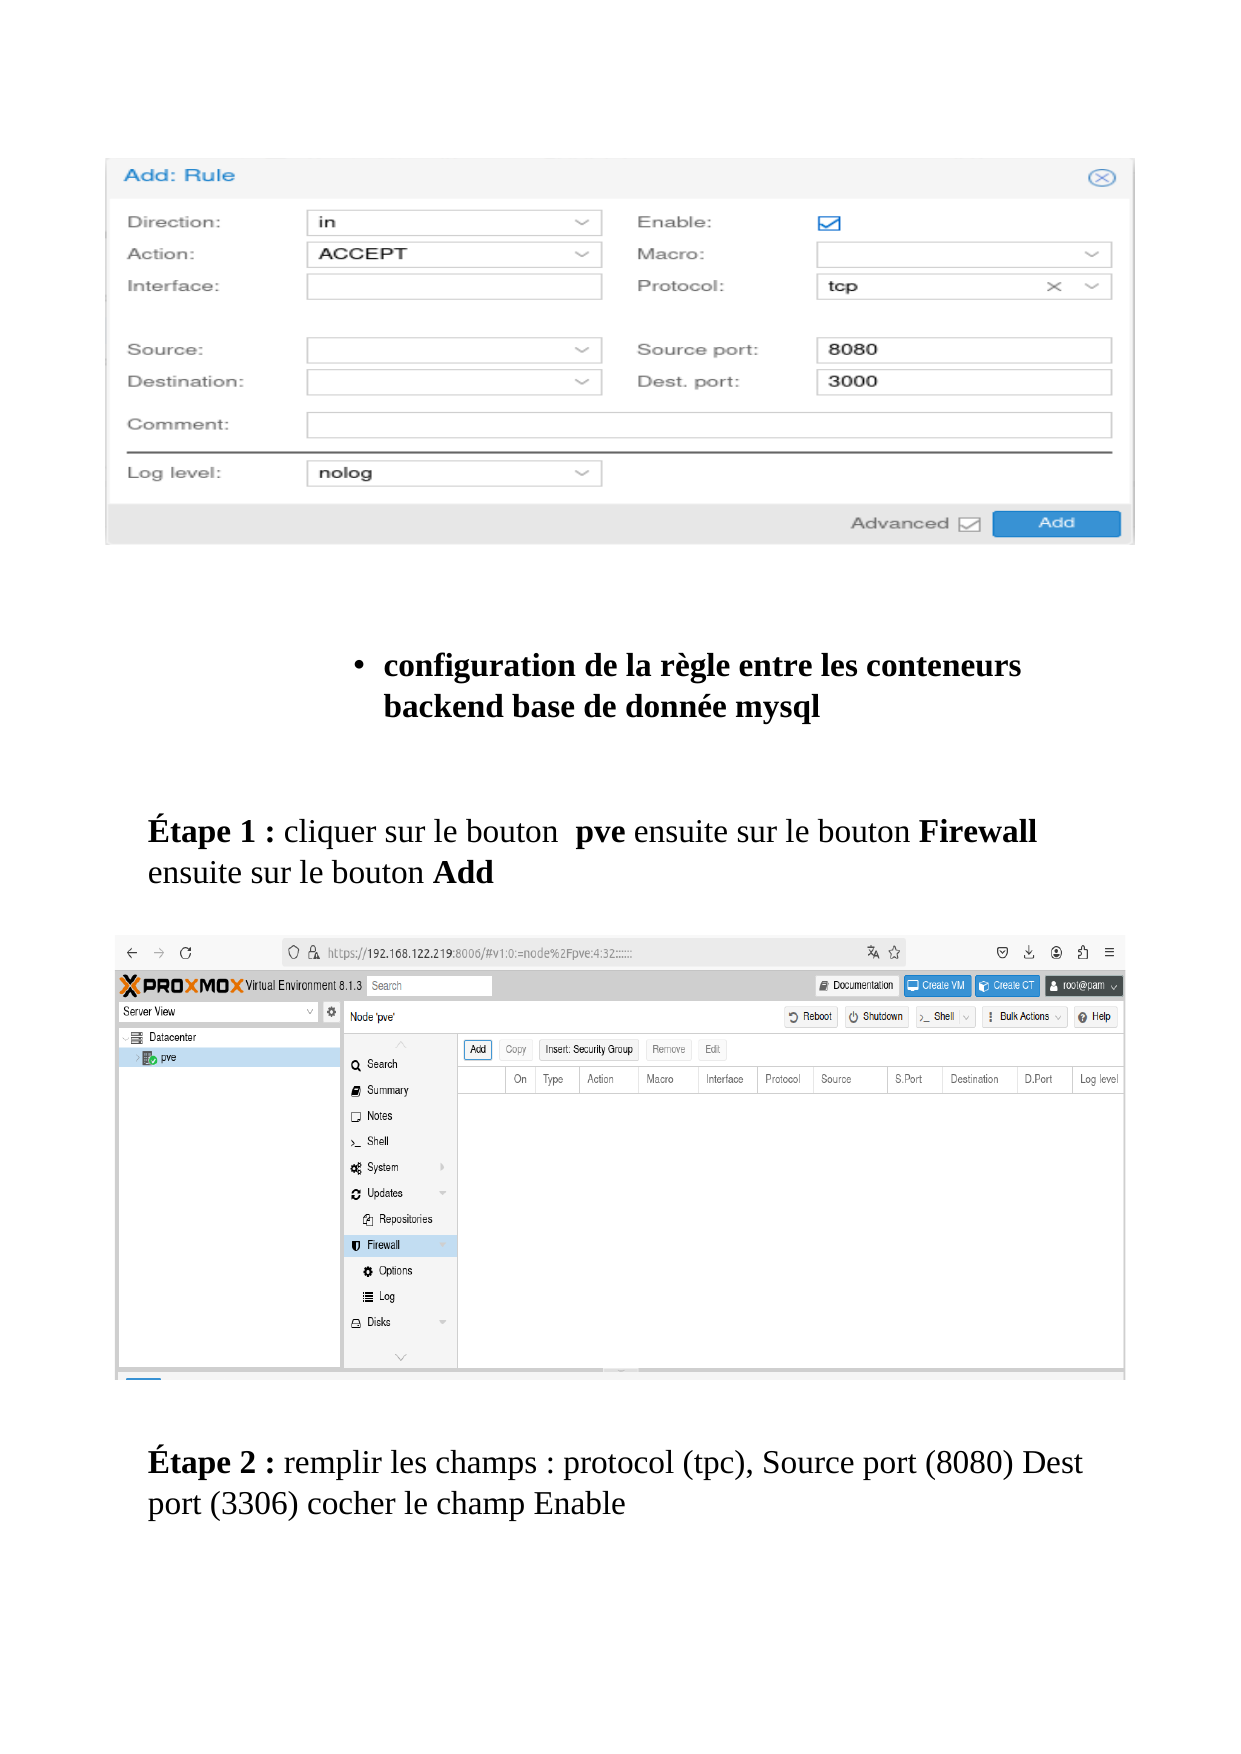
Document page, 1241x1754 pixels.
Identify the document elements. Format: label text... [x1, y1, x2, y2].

picture [105, 158, 1135, 545]
picture [114, 935, 1126, 1380]
text Étape 1 : cliquer sur le bouton pve ensuite sur le bouton Firewall ensuite sur le bouton Add [148, 811, 1093, 891]
text Étape 2 : remplir les champs : protocol (tpc), Source port (8080) Dest port (3306) cocher le champ Enable [148, 1442, 1093, 1522]
list configuration de la règle entre les conteneurs backend base de donnée mysql [365, 645, 1093, 725]
